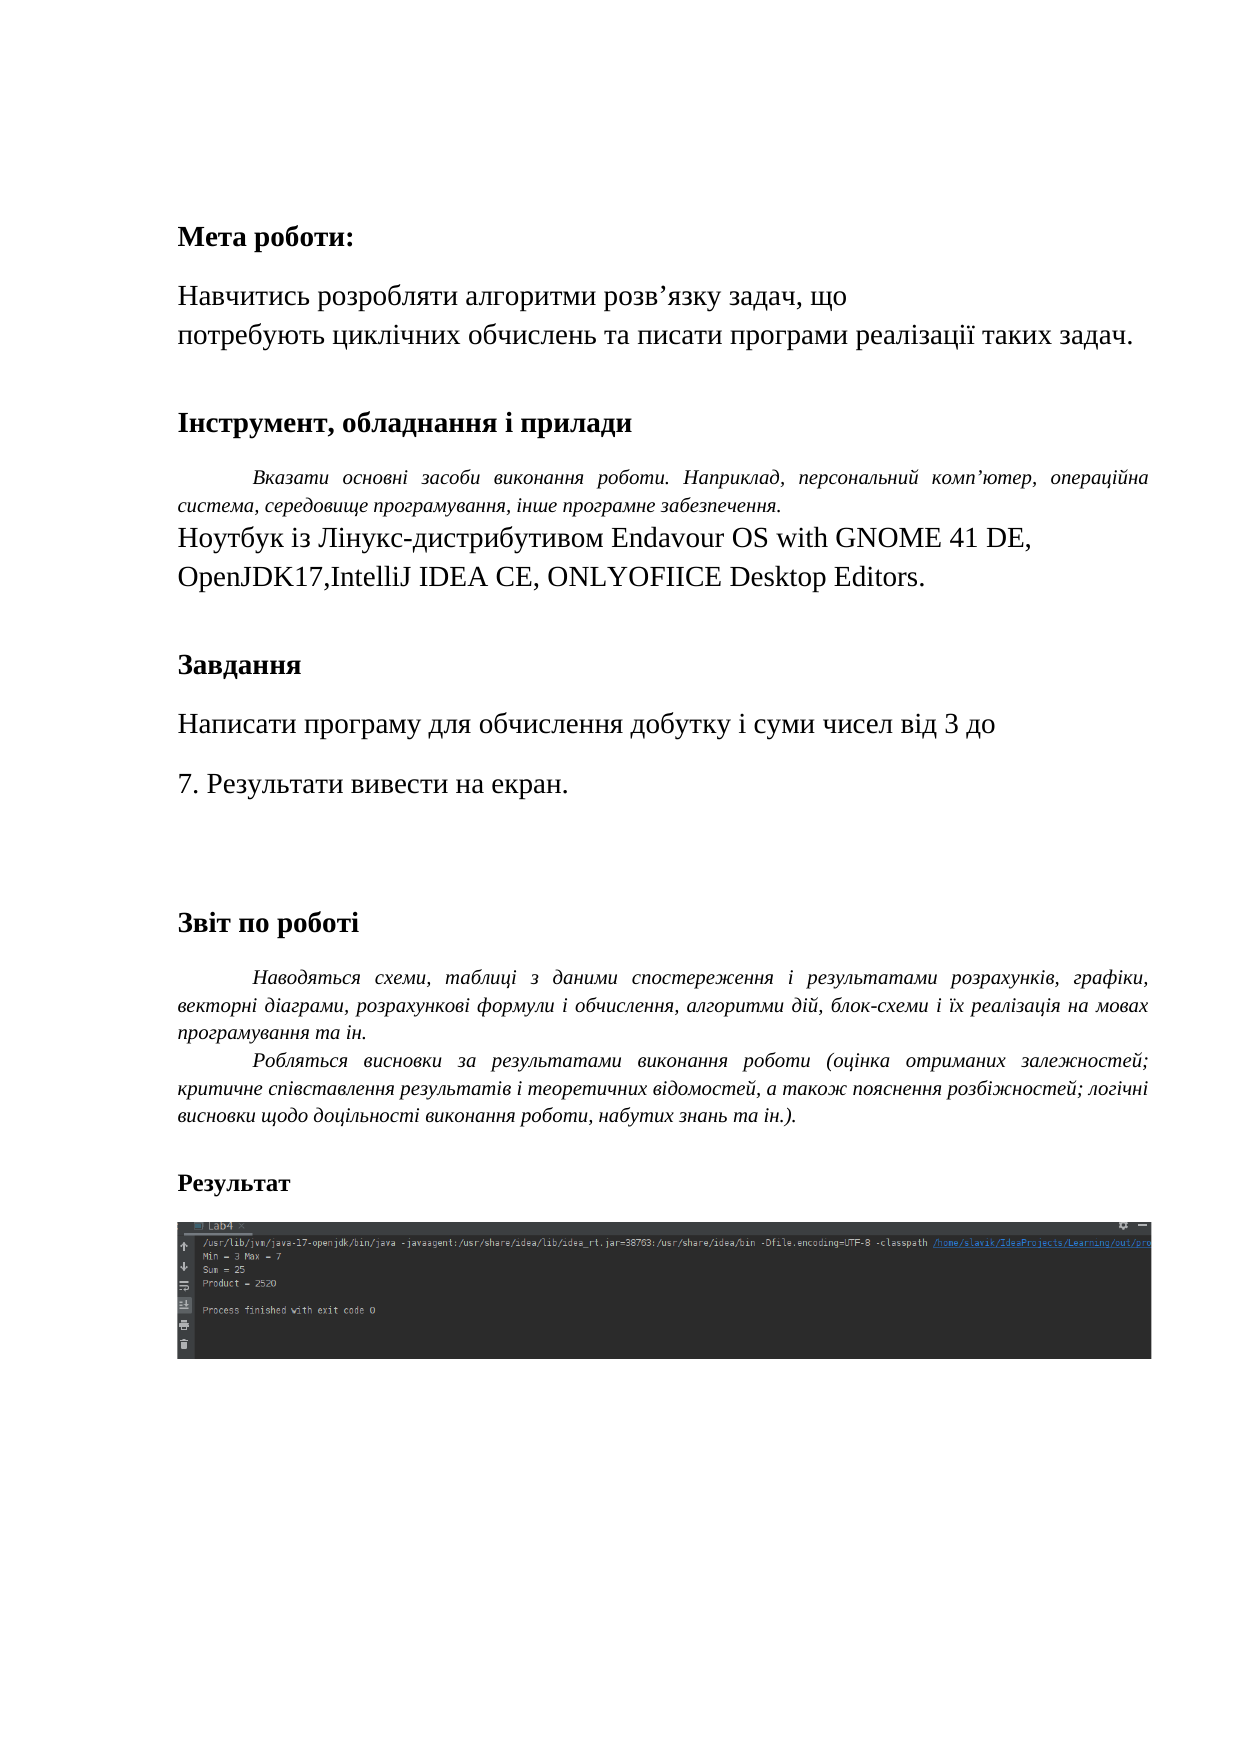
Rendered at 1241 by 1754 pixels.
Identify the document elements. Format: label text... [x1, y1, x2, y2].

picture [177, 1222, 1152, 1359]
text Написати програму для обчислення добутку і суми чисел від 3 до [177, 707, 1152, 740]
text Мета роботи: [177, 219, 1152, 253]
text Навчитись розробляти алгоритми розв’язку задач, що [177, 278, 1152, 312]
text Звіт по роботі [177, 906, 1152, 939]
text Наводяться схеми, таблиці з даними спостереження і результатами розрахунків, графіки, векторні діаграми, розрахункові формули і обчислення, алгоритми дій, блок-схеми і їх реалізація на мовах програмування та ін. [177, 965, 1152, 1044]
text Результат [177, 1168, 1152, 1197]
text Інструмент, обладнання і прилади [177, 406, 1152, 439]
text Робляться висновки за результатами виконання роботи (оцінка отриманих залежностей; критичне співставлення результатів і теоретичних відомостей, а також пояснення розбіжностей; логічні висновки щодо доцільності виконання роботи, набутих знань та ін.). [177, 1048, 1152, 1127]
text Вказати основні засоби виконання роботи. Наприклад, персональний комп’ютер, операційна система, середовище програмування, інше програмне забезпечення. [177, 465, 1152, 517]
text Завдання [177, 647, 1152, 681]
text Ноутбук із Лінукс-дистрибутивом Endavour OS with GNOME 41 DE, OpenJDK17,IntelliJ IDEA CE, ONLYOFIICE Desktop Editors. [177, 520, 1152, 592]
text 7. Результати вивести на екран. [177, 766, 1152, 799]
text потребують циклічних обчислень та писати програми реалізації таких задач. [177, 317, 1152, 351]
